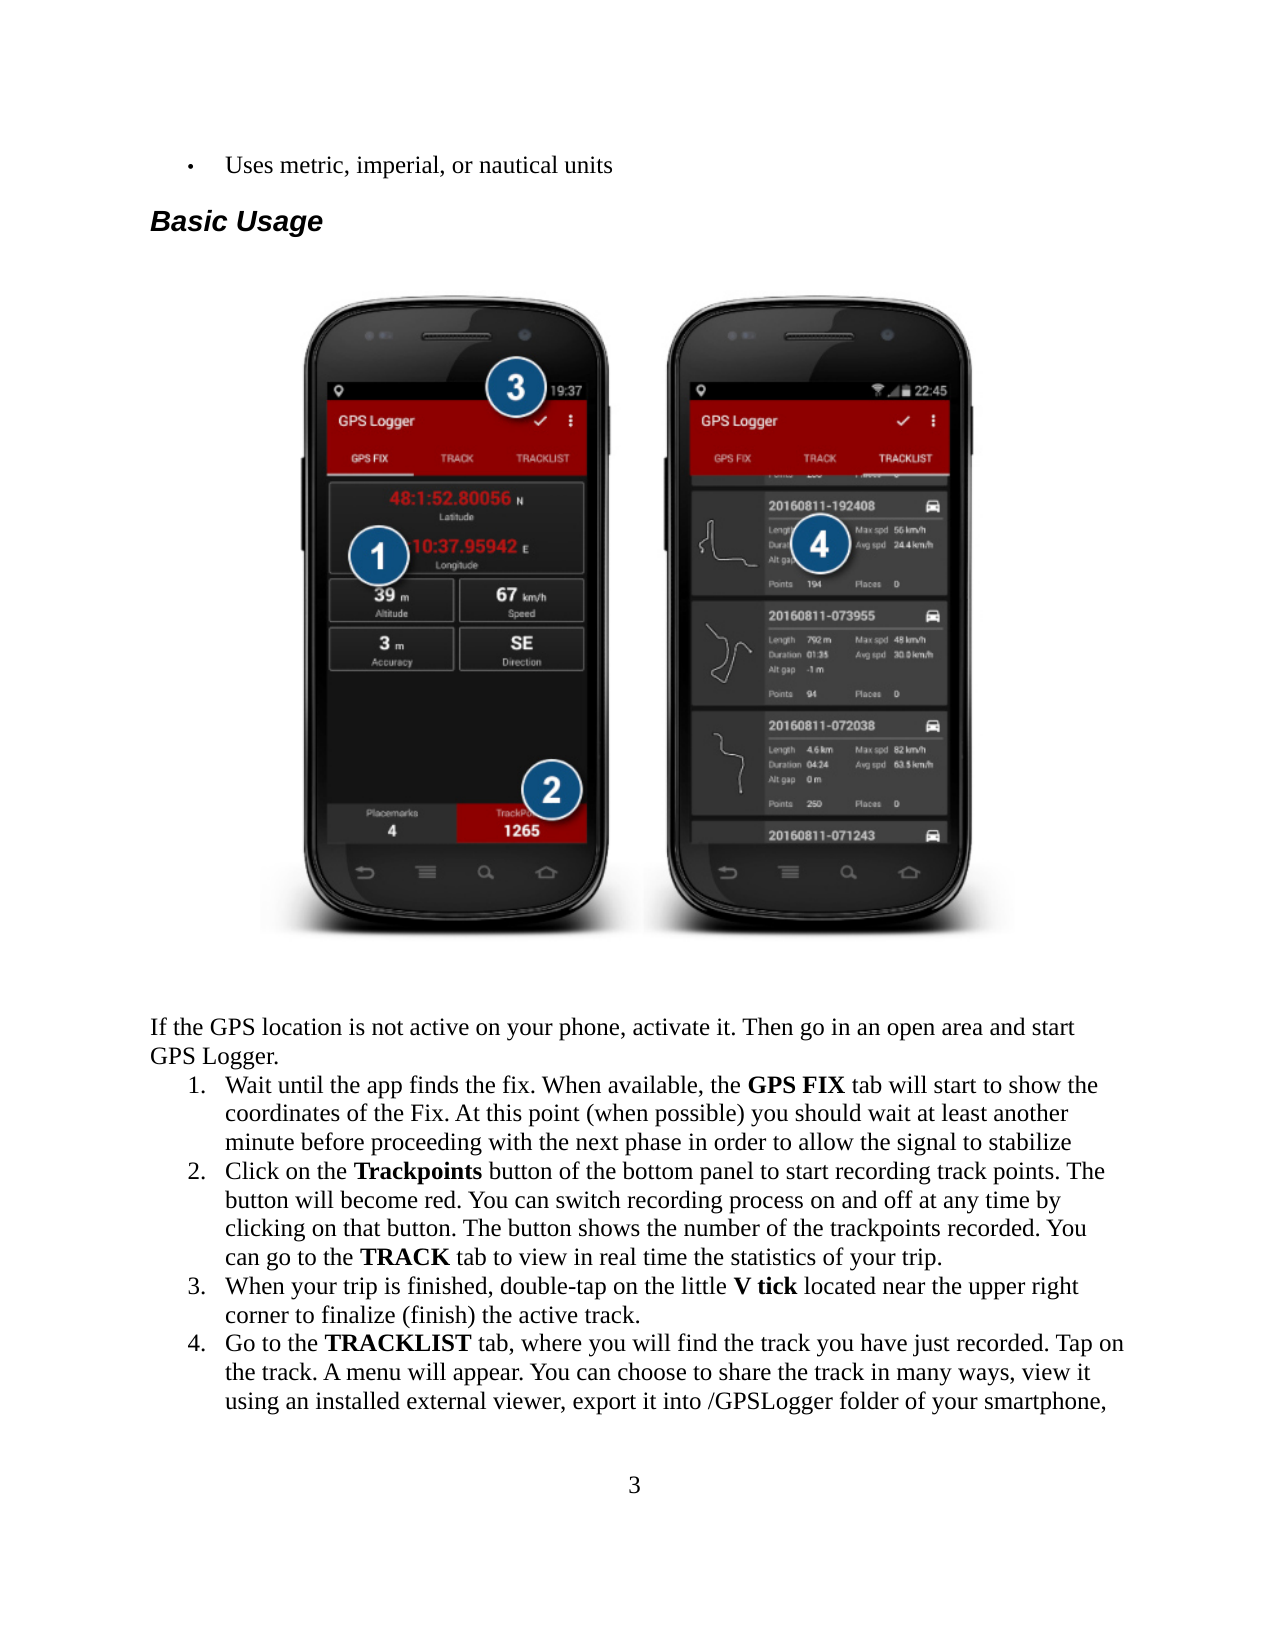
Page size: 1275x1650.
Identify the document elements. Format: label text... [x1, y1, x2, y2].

list Go to the TRACKLIST tab, where you will find the track you have just recorded. Tap on the track. A menu will appear. You can choose to share the track in many ways, view it using an installed external viewer, export it into /GPSLogger folder of your smartphone, [187, 1328, 1125, 1415]
text If the GPS location is not active on your phone, activate it. Then go in an open area and start GPS Logger. [150, 1012, 1125, 1070]
list When your trip is finished, double-tap on the little V tick located near the upper right corner to finalize (finish) the active track. [187, 1271, 1125, 1328]
list Uses metric, imperial, or nautical units [187, 150, 1125, 179]
picture [259, 249, 1016, 984]
list Click on the Trackpoints button of the bottom panel to start recording track points. The button will become red. You can switch recording process on and off at any time by clicking on that button. The button shows the number of the trackpoints recorded. You can go to the TRACK tab to view in real time the statistics of your trip. [187, 1156, 1125, 1271]
list Wait until the app finds the fix. When available, the GPS FIX tab will start to show the coordinates of the Fix. At this point (when possible) you should wait at least another minute before proceeding with the next phase in order to allow the signal to stabilize [187, 1070, 1125, 1156]
subtitle Basic Usage [150, 204, 1125, 237]
